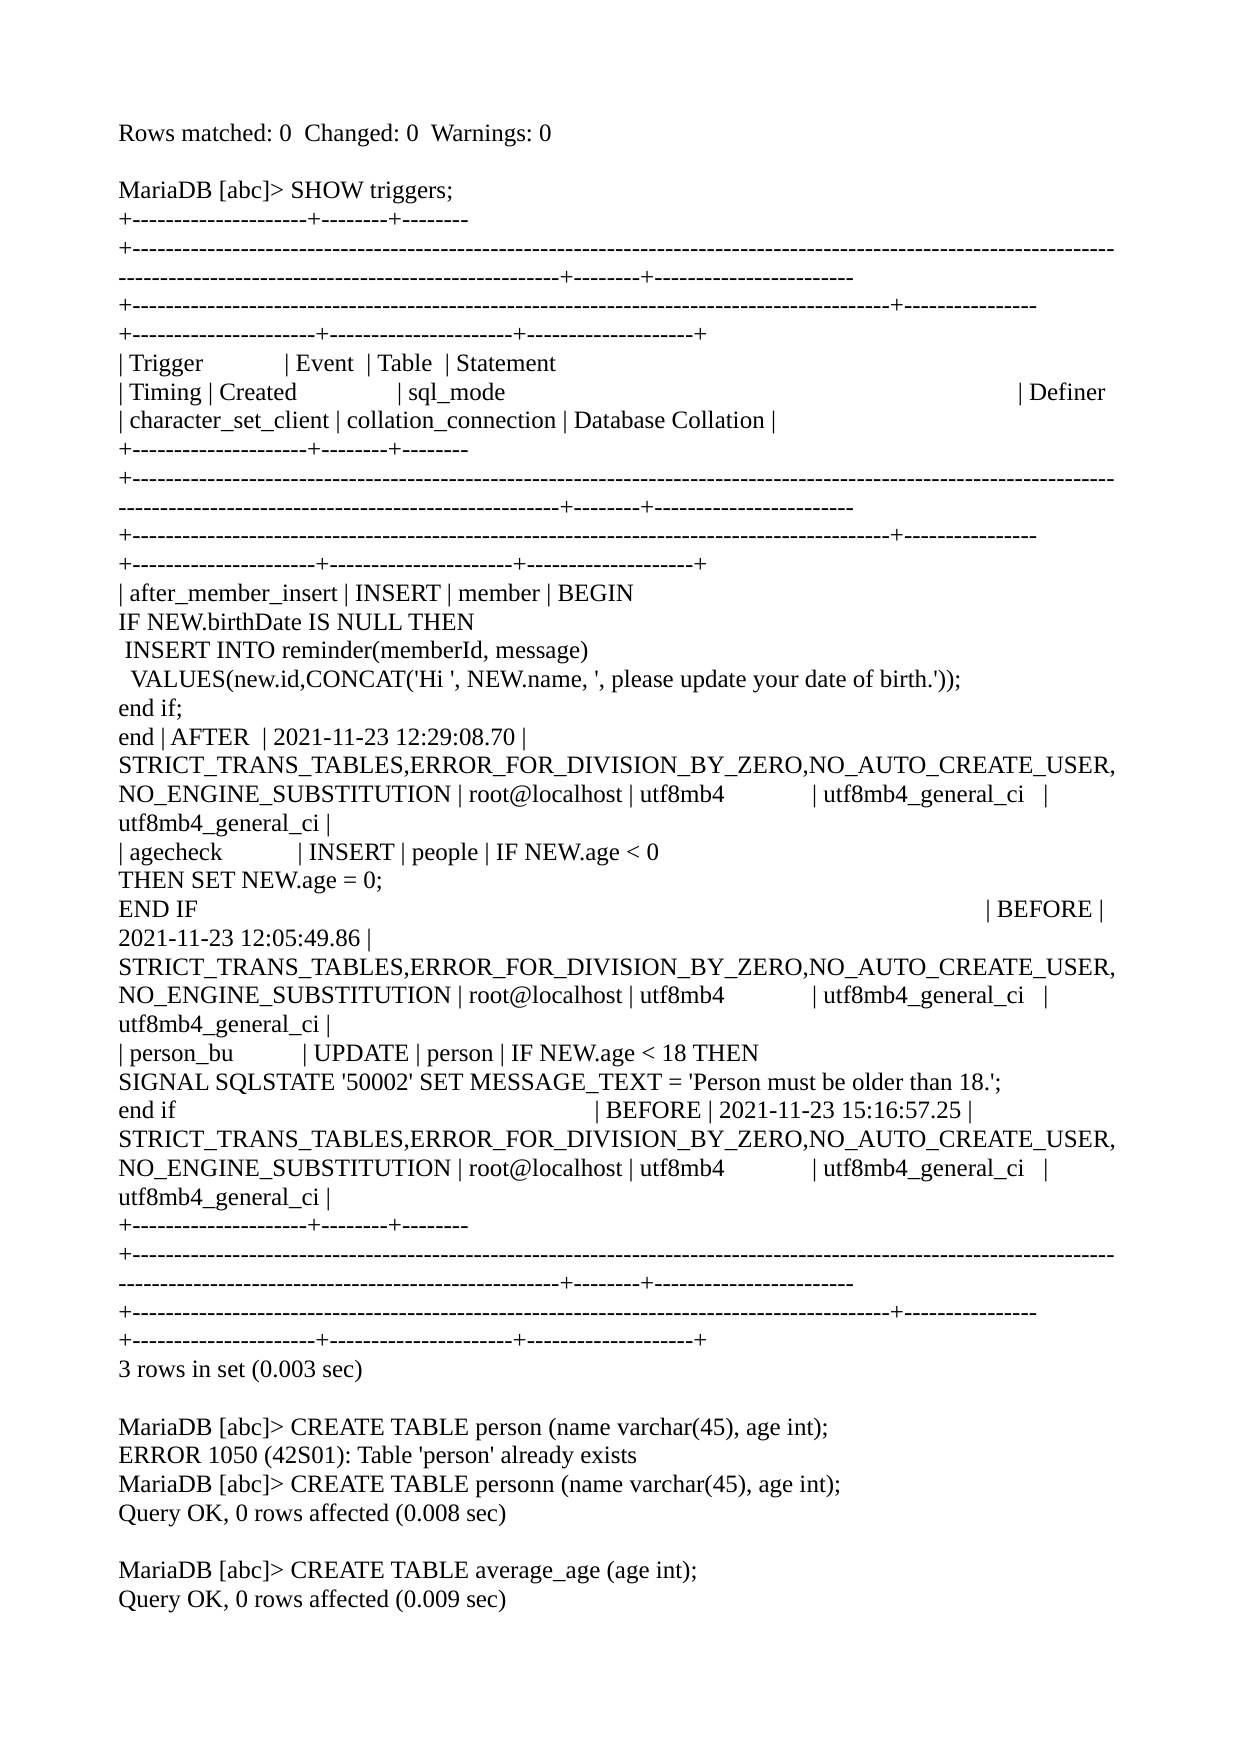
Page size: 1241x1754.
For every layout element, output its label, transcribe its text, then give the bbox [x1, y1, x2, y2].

text +---------------------+--------+--------+---------------------------------------------------------------------------------------------------------------------------------------------------------------------------+--------+------------------------+-------------------------------------------------------------------------------------------+----------------+----------------------+----------------------+--------------------+ [118, 1211, 1122, 1354]
text | Trigger | Event | Table | Statement | Timing | Created | sql_mode | Definer | character_set_client | collation_connection | Database Collation | [118, 348, 1122, 434]
text ERROR 1050 (42S01): Table 'person' already exists [118, 1441, 1122, 1469]
text end if | BEFORE | 2021-11-23 15:16:57.25 | STRICT_TRANS_TABLES,ERROR_FOR_DIVISION_BY_ZERO,NO_AUTO_CREATE_USER,NO_ENGINE_SUBSTITUTION | root@localhost | utf8mb4 | utf8mb4_general_ci | utf8mb4_general_ci | [118, 1096, 1122, 1211]
text end | AFTER | 2021-11-23 12:29:08.70 | STRICT_TRANS_TABLES,ERROR_FOR_DIVISION_BY_ZERO,NO_AUTO_CREATE_USER,NO_ENGINE_SUBSTITUTION | root@localhost | utf8mb4 | utf8mb4_general_ci | utf8mb4_general_ci | [118, 722, 1122, 837]
text +---------------------+--------+--------+---------------------------------------------------------------------------------------------------------------------------------------------------------------------------+--------+------------------------+-------------------------------------------------------------------------------------------+----------------+----------------------+----------------------+--------------------+ [118, 204, 1122, 348]
text INSERT INTO reminder(memberId, message) [118, 636, 1122, 664]
text 3 rows in set (0.003 sec) [118, 1354, 1122, 1383]
text VALUES(new.id,CONCAT('Hi ', NEW.name, ', please update your date of birth.')); [118, 664, 1122, 693]
text MariaDB [abc]> CREATE TABLE personn (name varchar(45), age int); [118, 1469, 1122, 1498]
text MariaDB [abc]> CREATE TABLE person (name varchar(45), age int); [118, 1412, 1122, 1441]
text Query OK, 0 rows affected (0.008 sec) [118, 1498, 1122, 1527]
text THEN SET NEW.age = 0; [118, 866, 1122, 894]
text SIGNAL SQLSTATE '50002' SET MESSAGE_TEXT = 'Person must be older than 18.'; [118, 1067, 1122, 1096]
text MariaDB [abc]> SHOW triggers; [118, 176, 1122, 204]
text IF NEW.birthDate IS NULL THEN [118, 607, 1122, 636]
text Query OK, 0 rows affected (0.009 sec) [118, 1584, 1122, 1613]
text Rows matched: 0 Changed: 0 Warnings: 0 [118, 118, 1122, 147]
text +---------------------+--------+--------+---------------------------------------------------------------------------------------------------------------------------------------------------------------------------+--------+------------------------+-------------------------------------------------------------------------------------------+----------------+----------------------+----------------------+--------------------+ [118, 434, 1122, 578]
text END IF | BEFORE | 2021-11-23 12:05:49.86 | STRICT_TRANS_TABLES,ERROR_FOR_DIVISION_BY_ZERO,NO_AUTO_CREATE_USER,NO_ENGINE_SUBSTITUTION | root@localhost | utf8mb4 | utf8mb4_general_ci | utf8mb4_general_ci | [118, 894, 1122, 1038]
text | agecheck | INSERT | people | IF NEW.age < 0 [118, 837, 1122, 866]
text end if; [118, 693, 1122, 722]
text | after_member_insert | INSERT | member | BEGIN [118, 578, 1122, 607]
text MariaDB [abc]> CREATE TABLE average_age (age int); [118, 1556, 1122, 1584]
text | person_bu | UPDATE | person | IF NEW.age < 18 THEN [118, 1038, 1122, 1067]
